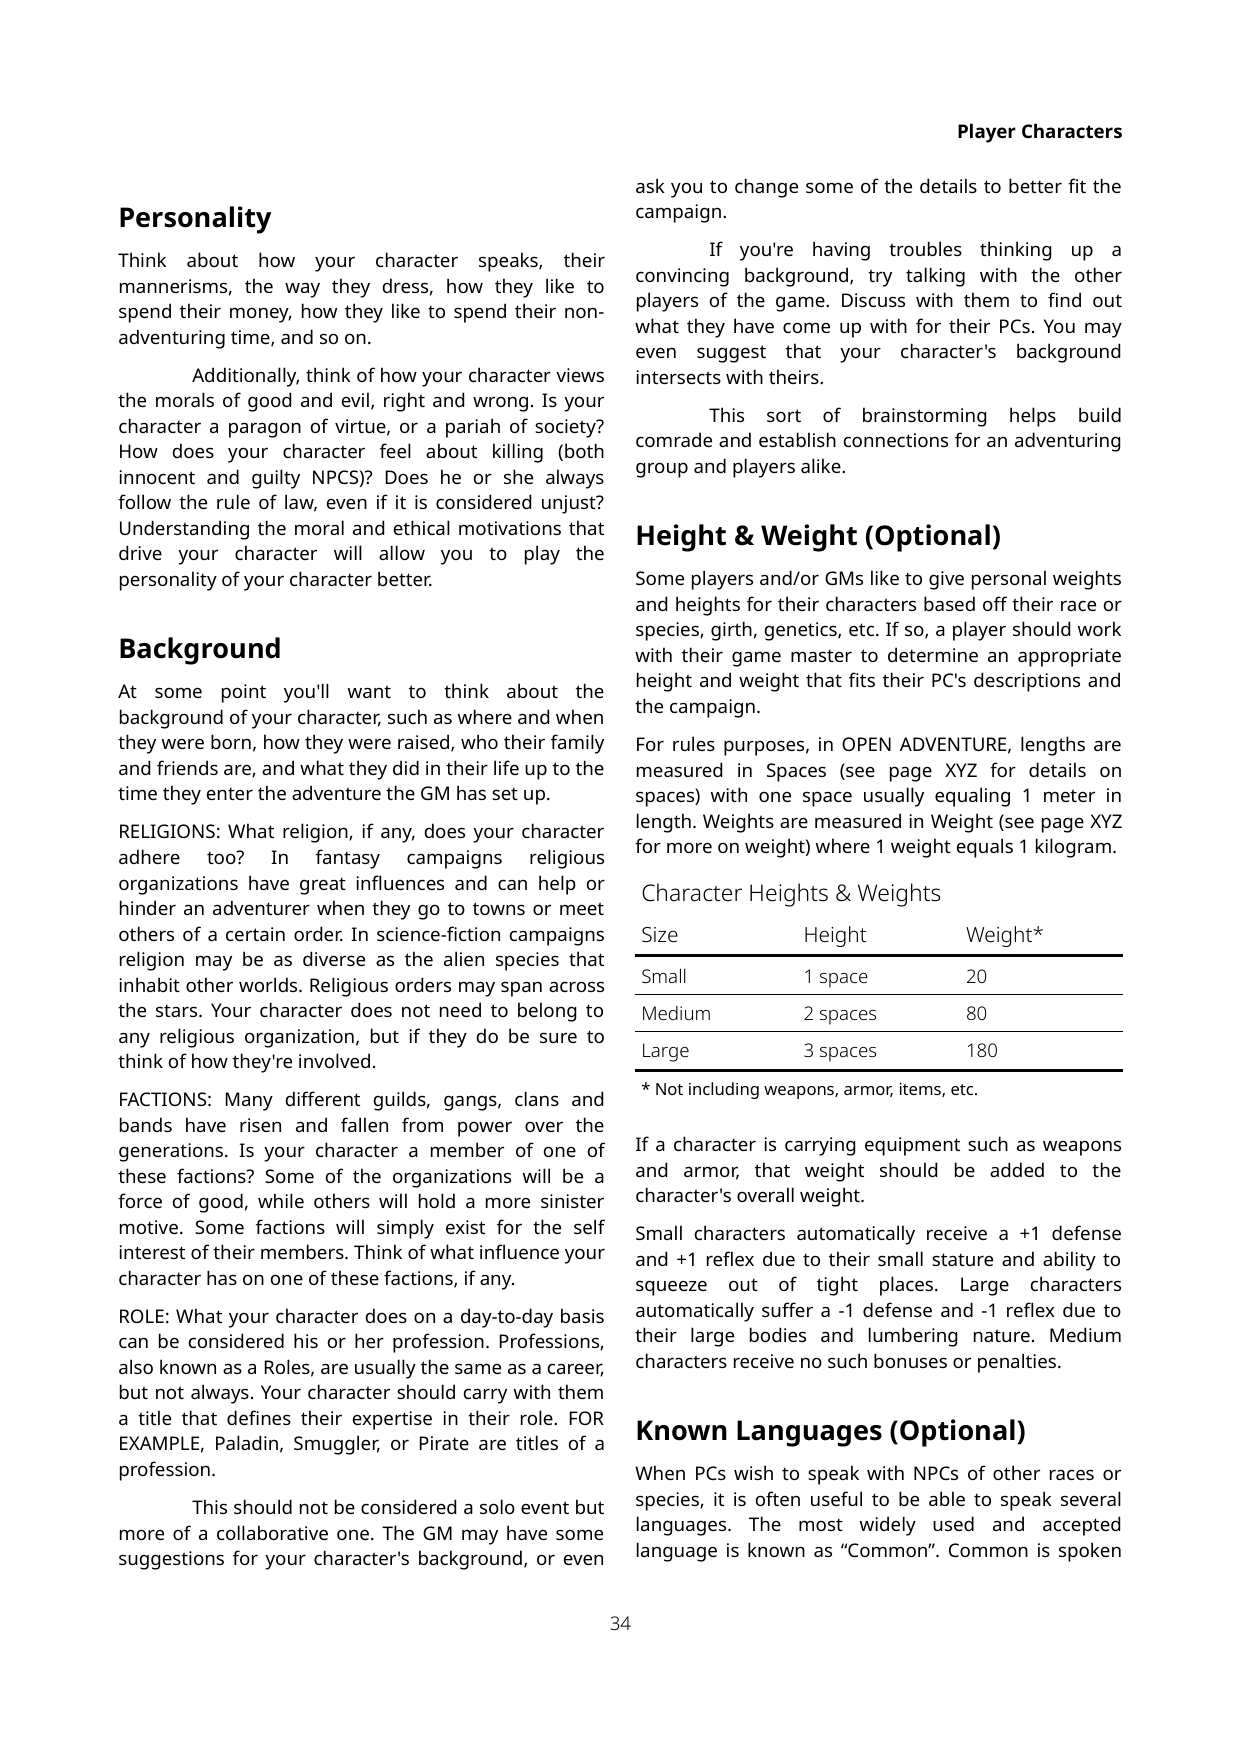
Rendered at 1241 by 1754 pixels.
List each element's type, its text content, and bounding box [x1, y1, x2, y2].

subtitle Personality [118, 198, 605, 235]
table_header Character Heights & Weights [635, 871, 1122, 914]
table_cell 3 spaces [798, 1032, 960, 1068]
table_cell Size [635, 914, 798, 954]
table_cell 180 [960, 1032, 1122, 1068]
text When PCs wish to speak with NPCs of other races or species, it is often useful to be able to speak several languages. The most widely used and accepted language is known as “Common”. Common is spoken [635, 1460, 1122, 1562]
table_cell 1 space [798, 957, 960, 994]
table_cell 80 [960, 995, 1122, 1031]
subtitle Background [118, 629, 605, 666]
text At some point you'll want to think about the background of your character, such as where and when they were born, how they were raised, who their family and friends are, and what they did in their life up to the time they enter the adventure the GM has set up. [118, 679, 605, 806]
text If a character is carrying equipment such as weapons and armor, that weight should be added to the character's overall weight. [635, 1131, 1122, 1208]
table_cell Height [798, 914, 960, 954]
text ask you to change some of the details to better fit the campaign. [635, 173, 1122, 224]
table_cell Small [635, 957, 798, 994]
subtitle Known Languages (Optional) [635, 1411, 1122, 1448]
text Think about how your character speaks, their mannerisms, the way they dress, how they like to spend their money, how they like to spend their non-adventuring time, and so on. [118, 247, 605, 349]
text ROLE: What your character does on a day-to-day basis can be considered his or her profession. Professions, also known as a Roles, are usually the same as a career, but not always. Your character should carry with them a title that defines their expertise in their role. FOR EXAMPLE, Paladin, Smuggler, or Pirate are titles of a profession. [118, 1303, 605, 1482]
text Some players and/or GMs like to give personal weights and heights for their characters based off their race or species, girth, genetics, etc. If so, a player should work with their game master to determine an appropriate height and weight that fits their PC's descriptions and the campaign. [635, 566, 1122, 719]
text Additionally, think of how your character views the morals of good and evil, right and wrong. Is your character a paragon of virtue, or a pariah of society? How does your character feel about killing (both innocent and guilty NPCS)? Does he or she always follow the rule of law, even if it is considered unjust? Understanding the moral and ethical motivations that drive your character will allow you to play the personality of your character better. [118, 362, 605, 592]
text If you're having troubles thinking up a convincing background, try talking with the other players of the game. Discuss with them to find out what they have come up with for their PCs. You may even suggest that your character's background intersects with theirs. [635, 237, 1122, 390]
subtitle Height & Weight (Optional) [635, 516, 1122, 553]
table_cell 20 [960, 957, 1122, 994]
text Small characters automatically receive a +1 defense and +1 reflex due to their small stature and ability to squeeze out of tight places. Large characters automatically suffer a -1 defense and -1 reflex due to their large bodies and lumbering nature. Medium characters receive no such bonuses or penalties. [635, 1220, 1122, 1373]
table_cell Medium [635, 995, 798, 1031]
text For rules purposes, in OPEN ADVENTURE, lengths are measured in Spaces (see page XYZ for details on spaces) with one space usually equaling 1 meter in length. Weights are measured in Weight (see page XYZ for more on weight) where 1 weight equals 1 kilogram. [635, 731, 1122, 859]
text FACTIONS: Many different guilds, gangs, clans and bands have risen and fallen from power over the generations. Is your character a member of one of these factions? Some of the organizations will be a force of good, while others will hold a more sinister motive. Some factions will simply exist for the self interest of their members. Think of what influence your character has on one of these factions, if any. [118, 1086, 605, 1291]
table_cell 2 spaces [798, 995, 960, 1031]
table_cell Large [635, 1032, 798, 1068]
text This sort of brainstorming helps build comrade and establish connections for an adventuring group and players alike. [635, 402, 1122, 479]
text RELIGIONS: What religion, if any, does your character adhere too? In fantasy campaigns religious organizations have great influences and can help or hinder an adventurer when they go to towns or meet others of a certain order. In science-fiction campaigns religion may be as diverse as the alien species that inhabit other worlds. Religious orders may span across the stars. Your character does not need to belong to any religious organization, but if they do be sure to think of how they're involved. [118, 819, 605, 1074]
table_cell * Not including weapons, armor, items, etc. [635, 1072, 1122, 1106]
text This should not be considered a solo event but more of a collaborative one. The GM may have some suggestions for your character's background, or even [118, 1494, 605, 1571]
table_cell Weight* [960, 914, 1122, 954]
